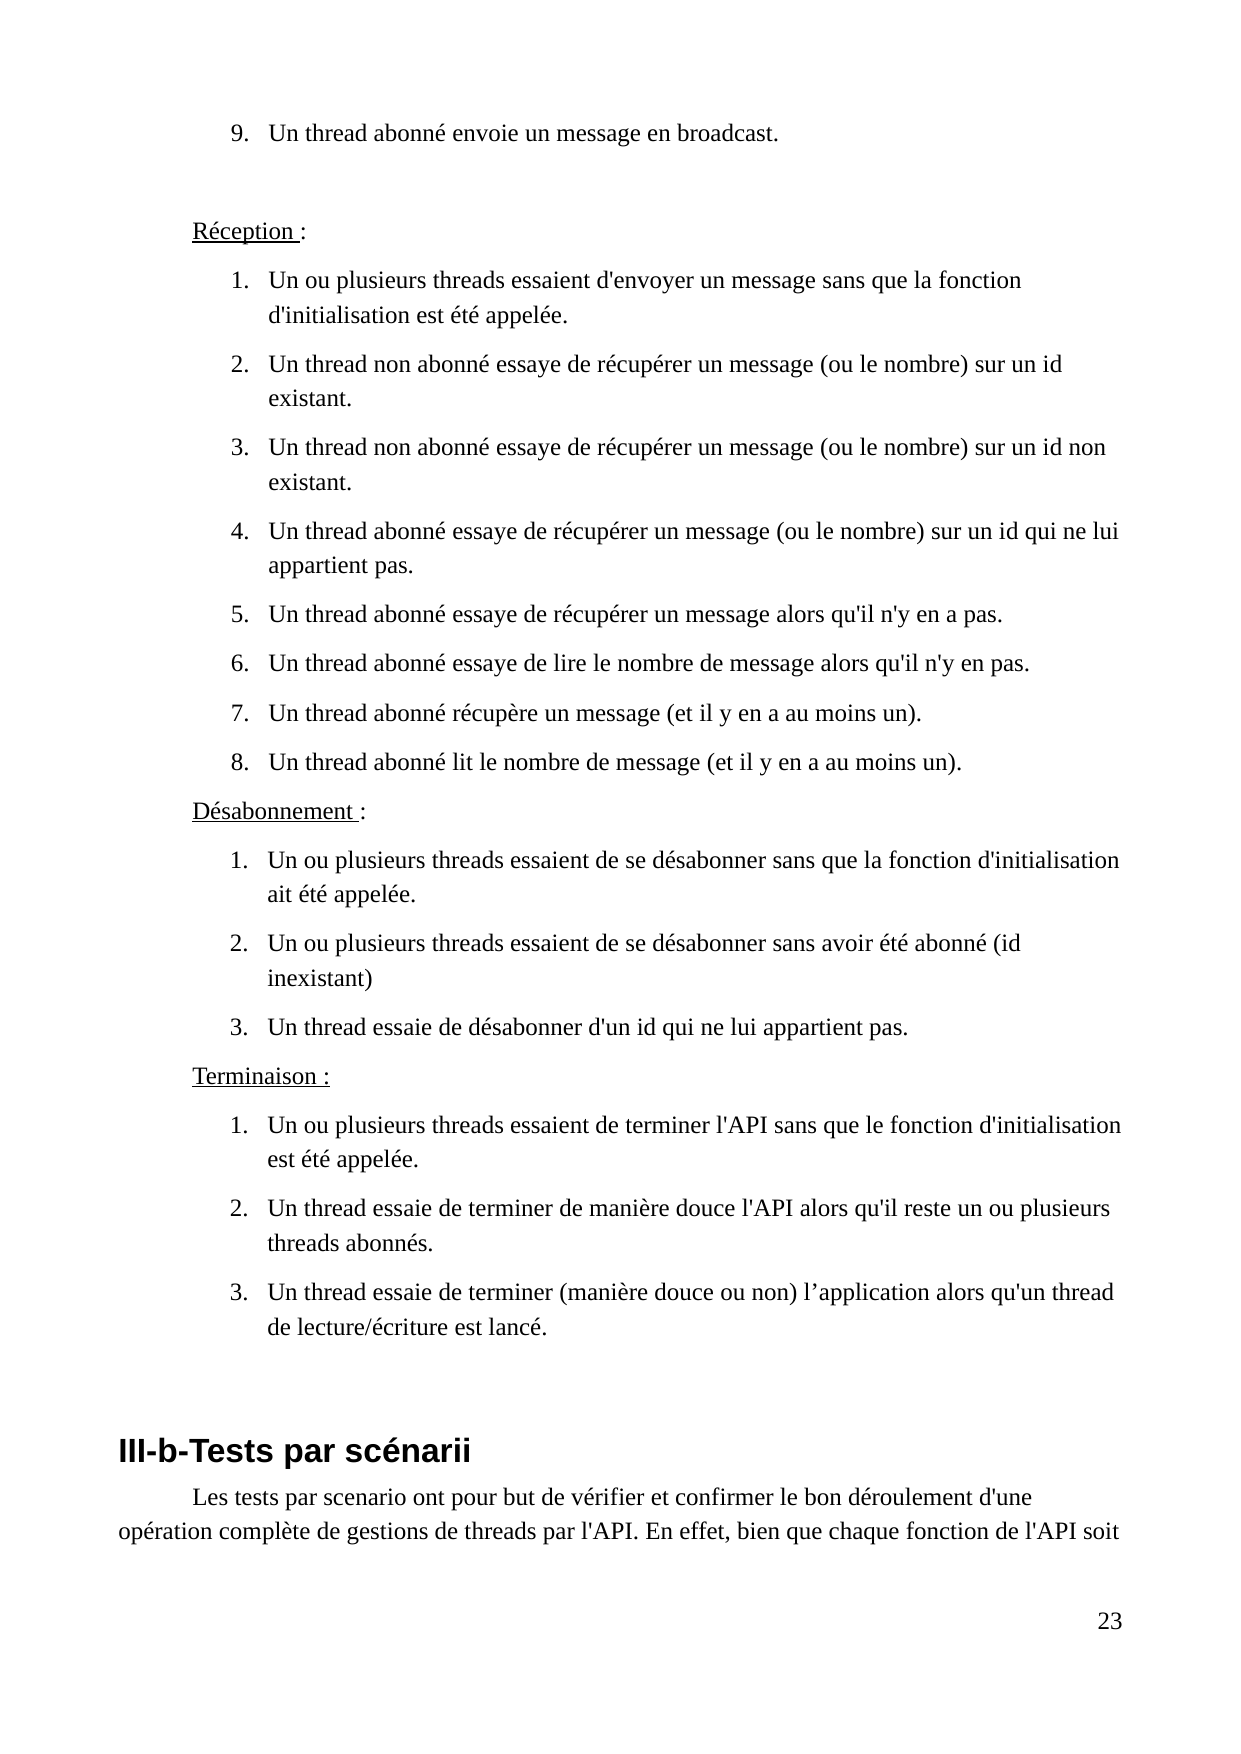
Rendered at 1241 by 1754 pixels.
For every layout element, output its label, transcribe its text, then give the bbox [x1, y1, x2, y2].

list Un thread essaie de terminer de manière douce l'API alors qu'il reste un ou plusieurs threads abonnés. [229, 1193, 1122, 1257]
text Désabonnement : [118, 796, 1122, 824]
list Un thread essaie de désabonner d'un id qui ne lui appartient pas. [229, 1012, 1122, 1041]
list Un thread non abonné essaye de récupérer un message (ou le nombre) sur un id existant. [231, 349, 1122, 412]
text Réception : [118, 216, 1122, 245]
text Les tests par scenario ont pour but de vérifier et confirmer le bon déroulement d'une opération complète de gestions de threads par l'API. En effet, bien que chaque fonction de l'API soit [118, 1482, 1122, 1545]
list Un thread abonné lit le nombre de message (et il y en a au moins un). [231, 747, 1122, 775]
list Un thread non abonné essaye de récupérer un message (ou le nombre) sur un id non existant. [231, 432, 1122, 496]
list Un ou plusieurs threads essaient d'envoyer un message sans que la fonction d'initialisation est été appelée. [231, 265, 1122, 328]
list Un thread abonné essaye de lire le nombre de message alors qu'il n'y en pas. [231, 648, 1122, 677]
list Un thread abonné essaye de récupérer un message alors qu'il n'y en a pas. [231, 599, 1122, 628]
list Un thread abonné essaye de récupérer un message (ou le nombre) sur un id qui ne lui appartient pas. [231, 516, 1122, 579]
list Un ou plusieurs threads essaient de terminer l'API sans que le fonction d'initialisation est été appelée. [229, 1110, 1122, 1173]
text Terminaison : [118, 1061, 1122, 1090]
list Un ou plusieurs threads essaient de se désabonner sans avoir été abonné (id inexistant) [229, 928, 1122, 992]
list Un thread essaie de terminer (manière douce ou non) l’application alors qu'un thread de lecture/écriture est lancé. [229, 1277, 1122, 1340]
list Un thread abonné envoie un message en broadcast. [231, 118, 1122, 147]
list Un thread abonné récupère un message (et il y en a au moins un). [231, 698, 1122, 726]
subtitle III-b-Tests par scénarii [118, 1431, 1122, 1469]
list Un ou plusieurs threads essaient de se désabonner sans que la fonction d'initialisation ait été appelée. [229, 845, 1122, 908]
